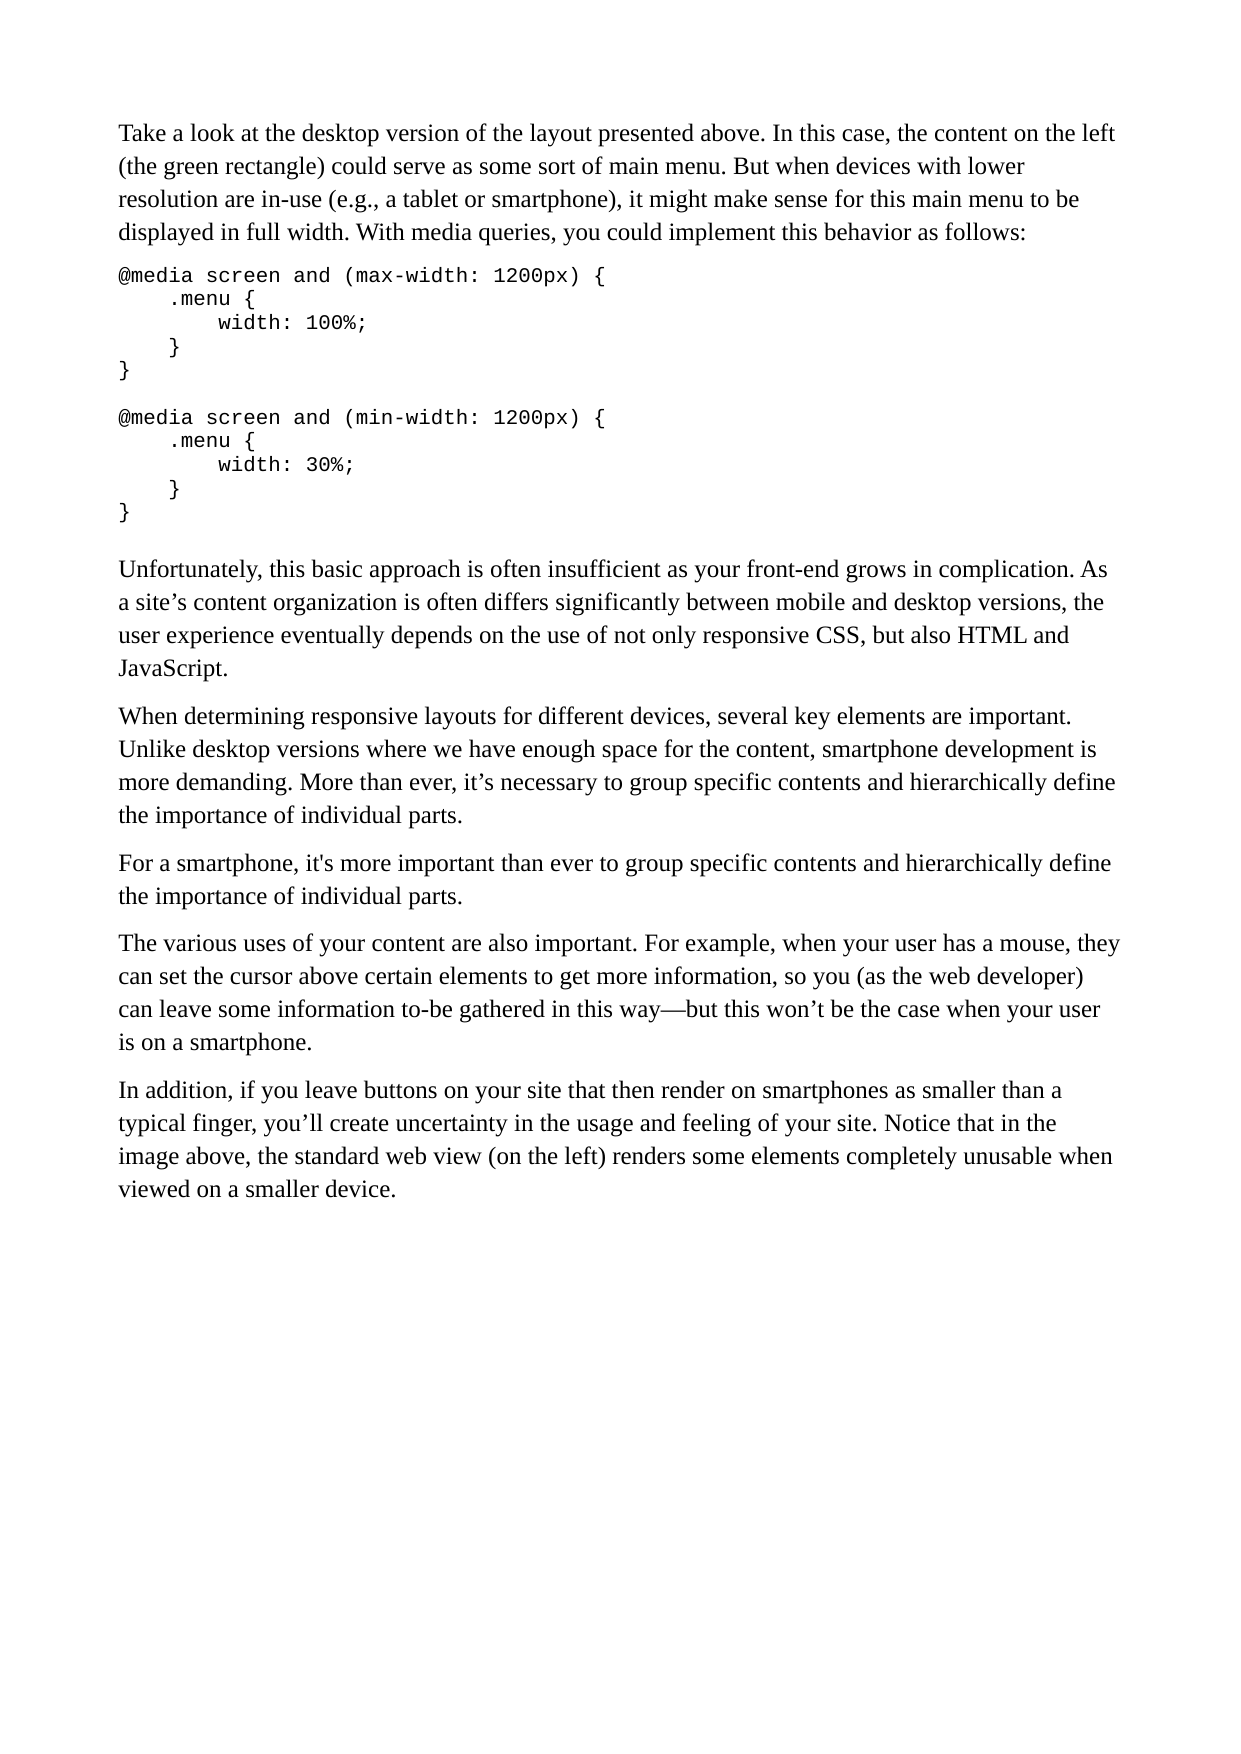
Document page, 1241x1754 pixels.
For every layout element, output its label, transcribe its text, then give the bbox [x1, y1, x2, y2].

text @media screen and (min-width: 1200px) { [118, 407, 1122, 430]
text Take a look at the desktop version of the layout presented above. In this case, the content on the left (the green rectangle) could serve as some sort of main menu. But when devices with lower resolution are in-use (e.g., a tablet or smartphone), it might make sense for this main menu to be displayed in full width. With media queries, you could implement this behavior as follows: [118, 118, 1122, 246]
text In addition, if you leave buttons on your site that then render on smartphones as smaller than a typical finger, you’ll create uncertainty in the usage and feeling of your site. Notice that in the image above, the standard web view (on the left) renders some elements completely unusable when viewed on a smaller device. [118, 1075, 1122, 1203]
text When determining responsive layouts for different devices, several key elements are important. Unlike desktop versions where we have enough space for the content, smartphone development is more demanding. More than ever, it’s necessary to group specific contents and hierarchically define the importance of individual parts. [118, 701, 1122, 829]
text For a smartphone, it's more important than ever to group specific contents and hierarchically define the importance of individual parts. [118, 848, 1122, 909]
text width: 100%; [118, 312, 1122, 336]
text .menu { [118, 430, 1122, 454]
text @media screen and (max-width: 1200px) { [118, 265, 1122, 288]
text .menu { [118, 288, 1122, 312]
text } [118, 478, 1122, 501]
text } [118, 336, 1122, 359]
text The various uses of your content are also important. For example, when your user has a mouse, they can set the cursor above certain elements to get more information, so you (as the web developer) can leave some information to-be gathered in this way—but this won’t be the case when your user is on a smartphone. [118, 928, 1122, 1056]
text width: 30%; [118, 454, 1122, 478]
text } [118, 501, 1122, 525]
text Unfortunately, this basic approach is often insufficient as your front-end grows in complication. As a site’s content organization is often differs significantly between mobile and desktop versions, the user experience eventually depends on the use of not only responsive CSS, but also HTML and JavaScript. [118, 554, 1122, 682]
text } [118, 359, 1122, 383]
